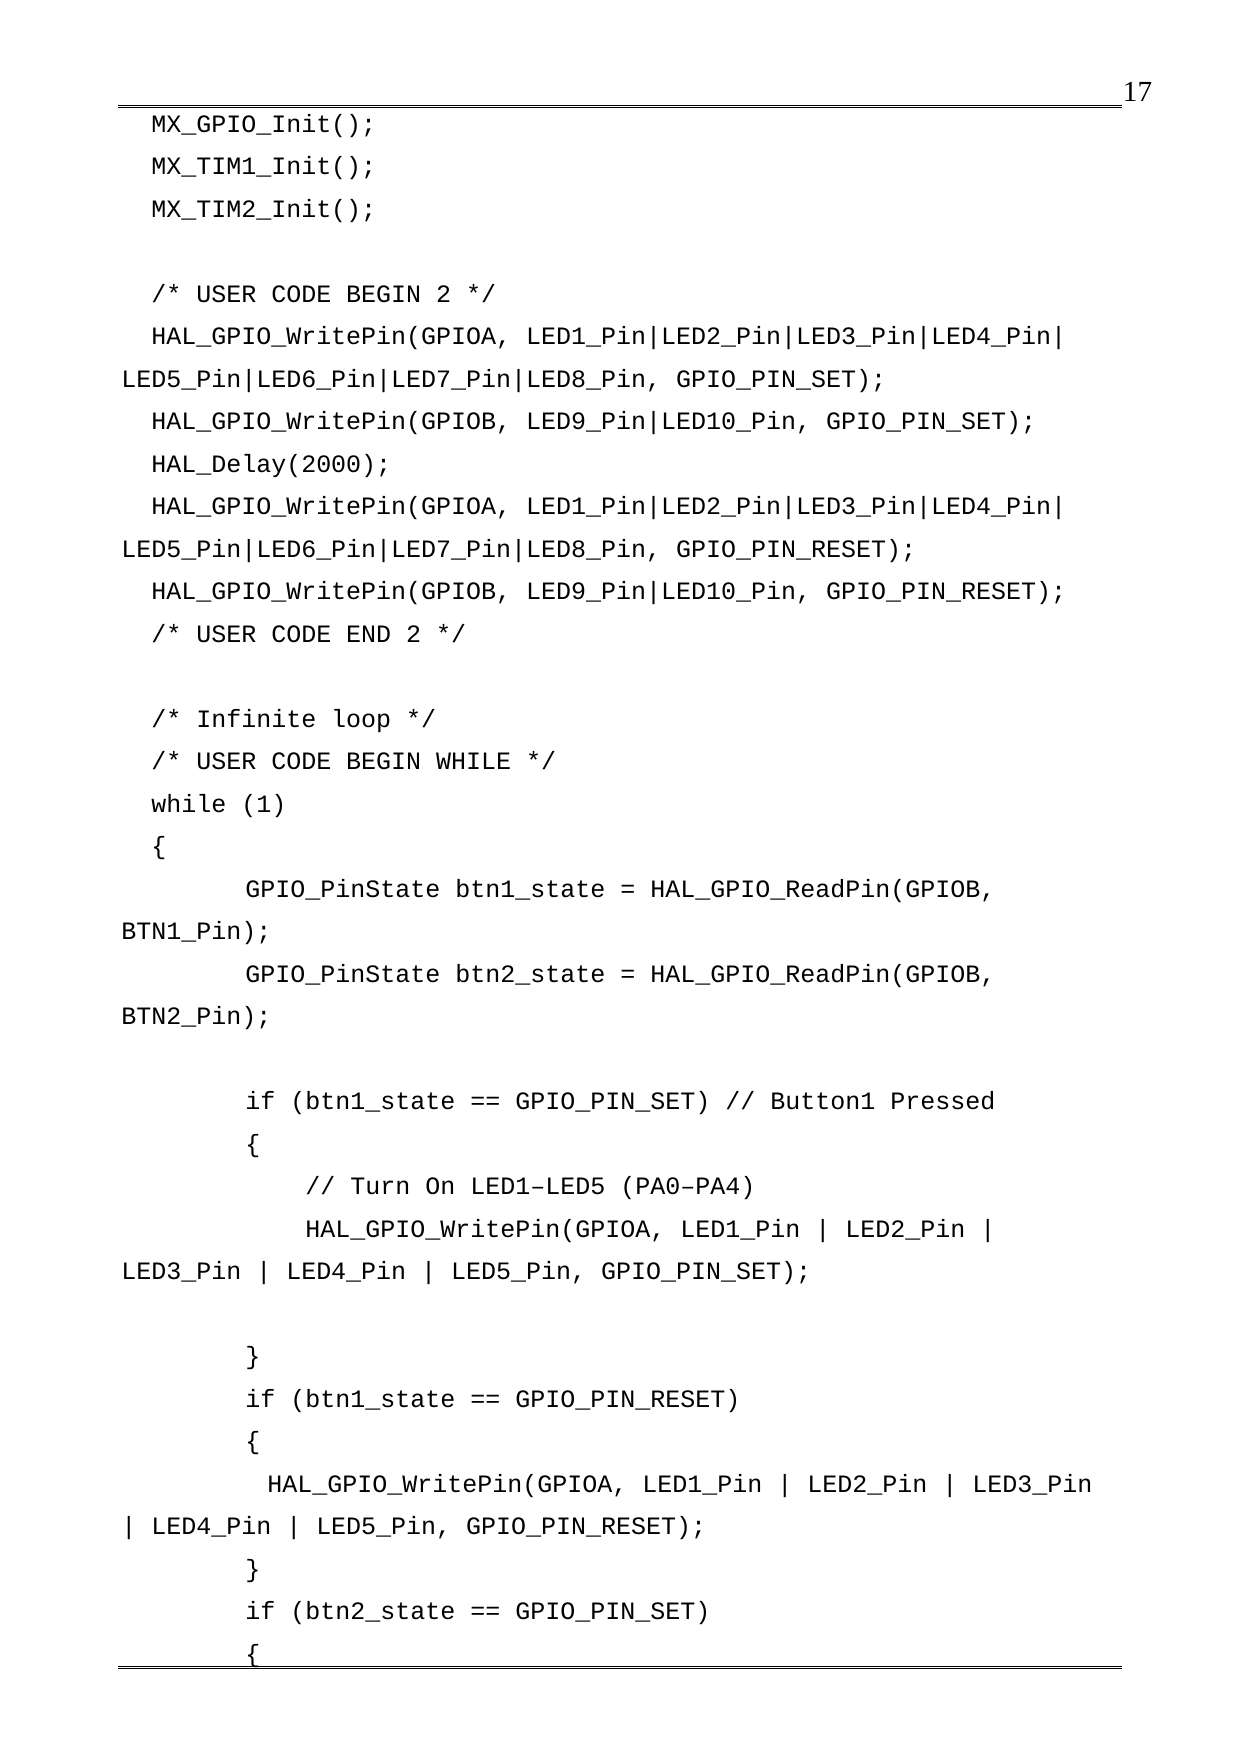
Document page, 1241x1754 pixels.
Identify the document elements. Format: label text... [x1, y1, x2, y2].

text HAL_GPIO_WritePin(GPIOA, LED1_Pin|LED2_Pin|LED3_Pin|LED4_Pin|LED5_Pin|LED6_Pin|LED7_Pin|LED8_Pin, GPIO_PIN_RESET); [118, 488, 1122, 564]
text } [118, 1338, 1122, 1372]
text GPIO_PinState btn1_state = HAL_GPIO_ReadPin(GPIOB, BTN1_Pin); [118, 870, 1122, 947]
text HAL_GPIO_WritePin(GPIOA, LED1_Pin|LED2_Pin|LED3_Pin|LED4_Pin|LED5_Pin|LED6_Pin|LED7_Pin|LED8_Pin, GPIO_PIN_SET); [118, 318, 1122, 394]
text HAL_Delay(2000); [118, 445, 1122, 479]
text { [118, 1423, 1122, 1457]
text MX_GPIO_Init(); [118, 108, 1122, 139]
text if (btn1_state == GPIO_PIN_RESET) [118, 1380, 1122, 1414]
text { [118, 1635, 1122, 1666]
text if (btn1_state == GPIO_PIN_SET) // Button1 Pressed [118, 1083, 1122, 1117]
text while (1) [118, 785, 1122, 819]
text } [118, 1550, 1122, 1584]
text if (btn2_state == GPIO_PIN_SET) [118, 1593, 1122, 1627]
text /* USER CODE END 2 */ [118, 615, 1122, 649]
text /* Infinite loop */ [118, 700, 1122, 734]
text MX_TIM1_Init(); [118, 148, 1122, 182]
text GPIO_PinState btn2_state = HAL_GPIO_ReadPin(GPIOB, BTN2_Pin); [118, 955, 1122, 1032]
text HAL_GPIO_WritePin(GPIOA, LED1_Pin | LED2_Pin | LED3_Pin | LED4_Pin | LED5_Pin, GPIO_PIN_SET); [118, 1210, 1122, 1287]
text HAL_GPIO_WritePin(GPIOA, LED1_Pin | LED2_Pin | LED3_Pin | LED4_Pin | LED5_Pin, GPIO_PIN_RESET); [118, 1465, 1122, 1542]
text { [118, 828, 1122, 862]
text // Turn On LED1–LED5 (PA0–PA4) [118, 1168, 1122, 1202]
text HAL_GPIO_WritePin(GPIOB, LED9_Pin|LED10_Pin, GPIO_PIN_SET); [118, 403, 1122, 437]
text MX_TIM2_Init(); [118, 190, 1122, 224]
text /* USER CODE BEGIN WHILE */ [118, 743, 1122, 777]
text /* USER CODE BEGIN 2 */ [118, 275, 1122, 309]
text HAL_GPIO_WritePin(GPIOB, LED9_Pin|LED10_Pin, GPIO_PIN_RESET); [118, 573, 1122, 607]
text { [118, 1125, 1122, 1159]
